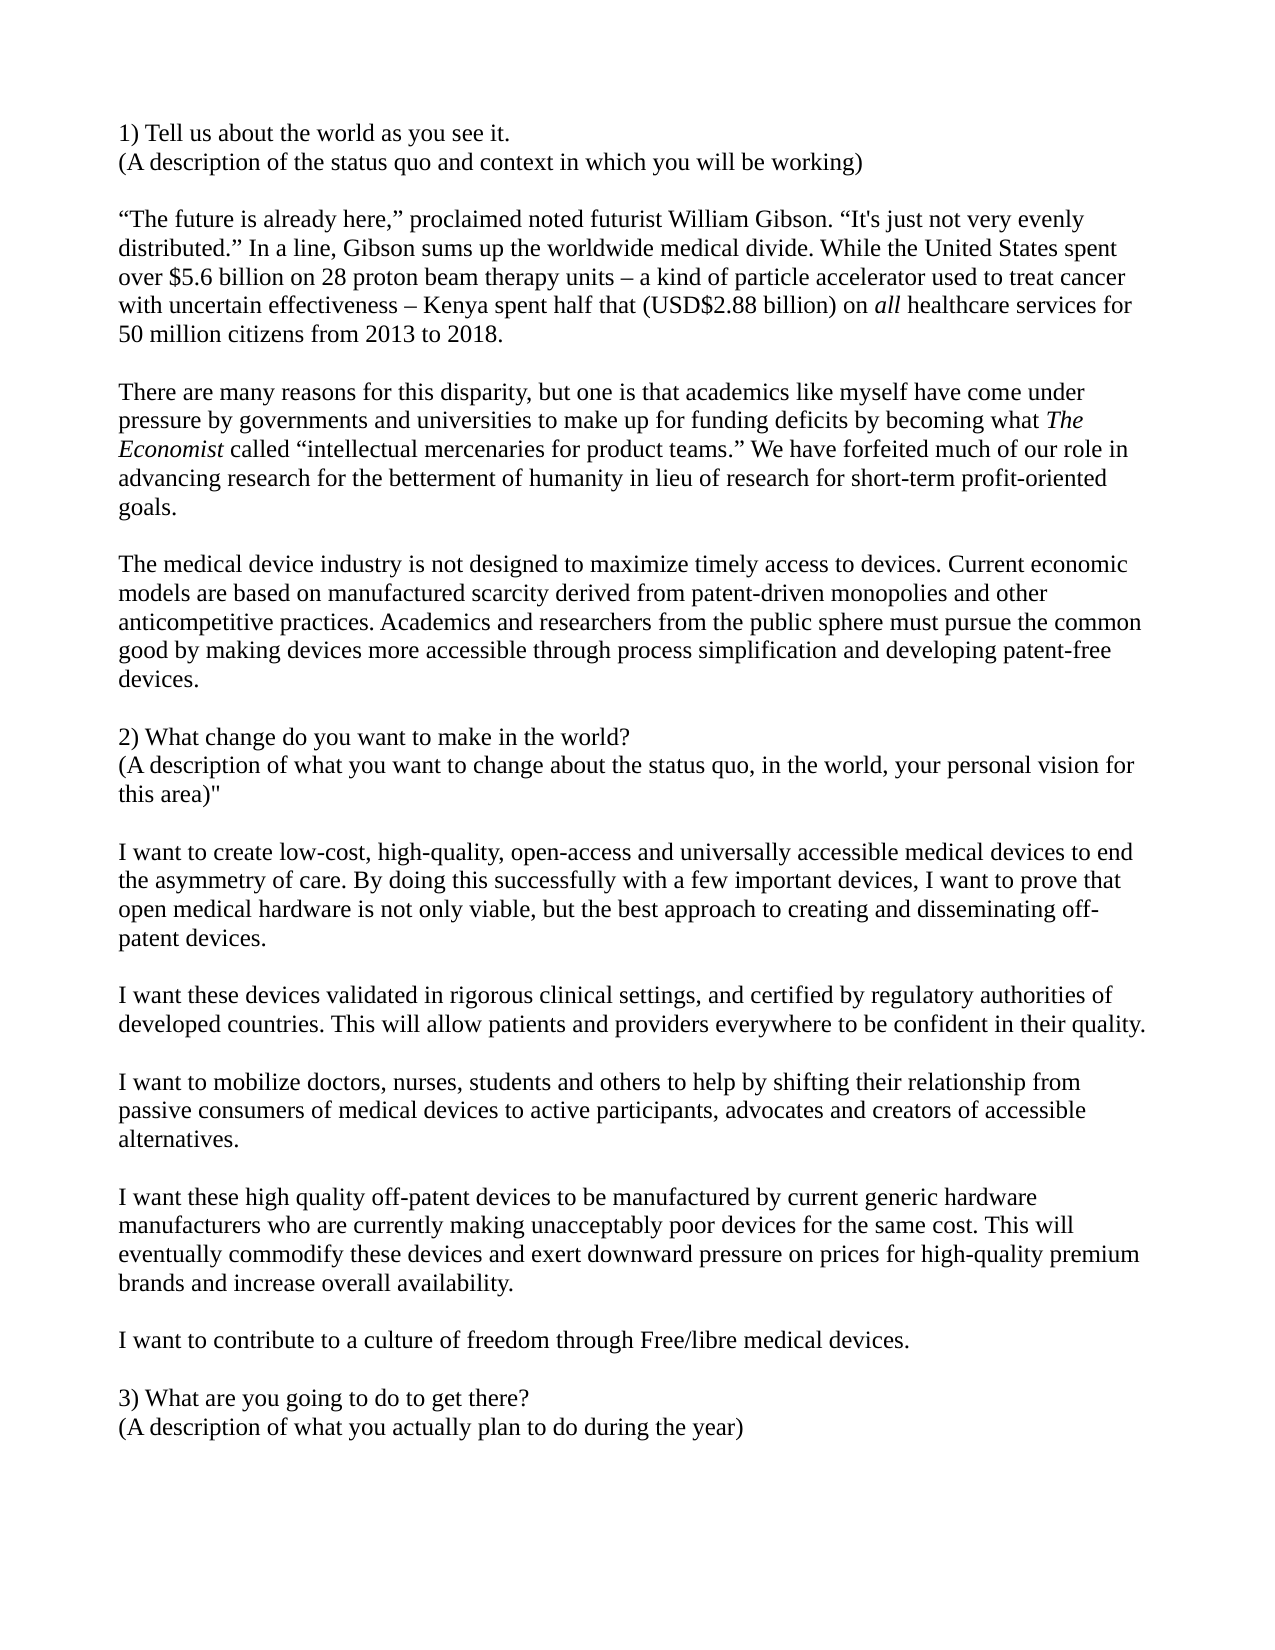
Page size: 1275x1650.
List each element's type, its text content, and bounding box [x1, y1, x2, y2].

text The medical device industry is not designed to maximize timely access to devices. Current economic models are based on manufactured scarcity derived from patent-driven monopolies and other anticompetitive practices. Academics and researchers from the public sphere must pursue the common good by making devices more accessible through process simplification and developing patent-free devices. [118, 549, 1157, 693]
text “The future is already here,” proclaimed noted futurist William Gibson. “It's just not very evenly distributed.” In a line, Gibson sums up the worldwide medical divide. While the United States spent over $5.6 billion on 28 proton beam therapy units – a kind of particle accelerator used to treat cancer with uncertain effectiveness – Kenya spent half that (USD$2.88 billion) on all healthcare services for 50 million citizens from 2013 to 2018. [118, 204, 1157, 348]
text (A description of the status quo and context in which you will be working) [118, 147, 1157, 176]
text I want these high quality off-patent devices to be manufactured by current generic hardware manufacturers who are currently making unacceptably poor devices for the same cost. This will eventually commodify these devices and exert downward pressure on prices for high-quality premium brands and increase overall availability. [118, 1182, 1157, 1297]
text (A description of what you want to change about the status quo, in the world, your personal vision for this area)" [118, 751, 1157, 808]
text I want these devices validated in rigorous clinical settings, and certified by regulatory authorities of developed countries. This will allow patients and providers everywhere to be confident in their quality. [118, 981, 1157, 1038]
text 1) Tell us about the world as you see it. [118, 118, 1157, 147]
text (A description of what you actually plan to do during the year) [118, 1412, 1157, 1441]
text 2) What change do you want to make in the world? [118, 722, 1157, 751]
text 3) What are you going to do to get there? [118, 1383, 1157, 1412]
text I want to contribute to a culture of freedom through Free/libre medical devices. [118, 1326, 1157, 1354]
text I want to create low-cost, high-quality, open-access and universally accessible medical devices to end the asymmetry of care. By doing this successfully with a few important devices, I want to prove that open medical hardware is not only viable, but the best approach to creating and disseminating off-patent devices. [118, 837, 1157, 952]
text I want to mobilize doctors, nurses, students and others to help by shifting their relationship from passive consumers of medical devices to active participants, advocates and creators of accessible alternatives. [118, 1067, 1157, 1153]
text There are many reasons for this disparity, but one is that academics like myself have come under pressure by governments and universities to make up for funding deficits by becoming what The Economist called “intellectual mercenaries for product teams.” We have forfeited much of our role in advancing research for the betterment of humanity in lieu of research for short-term profit-oriented goals. [118, 377, 1157, 521]
